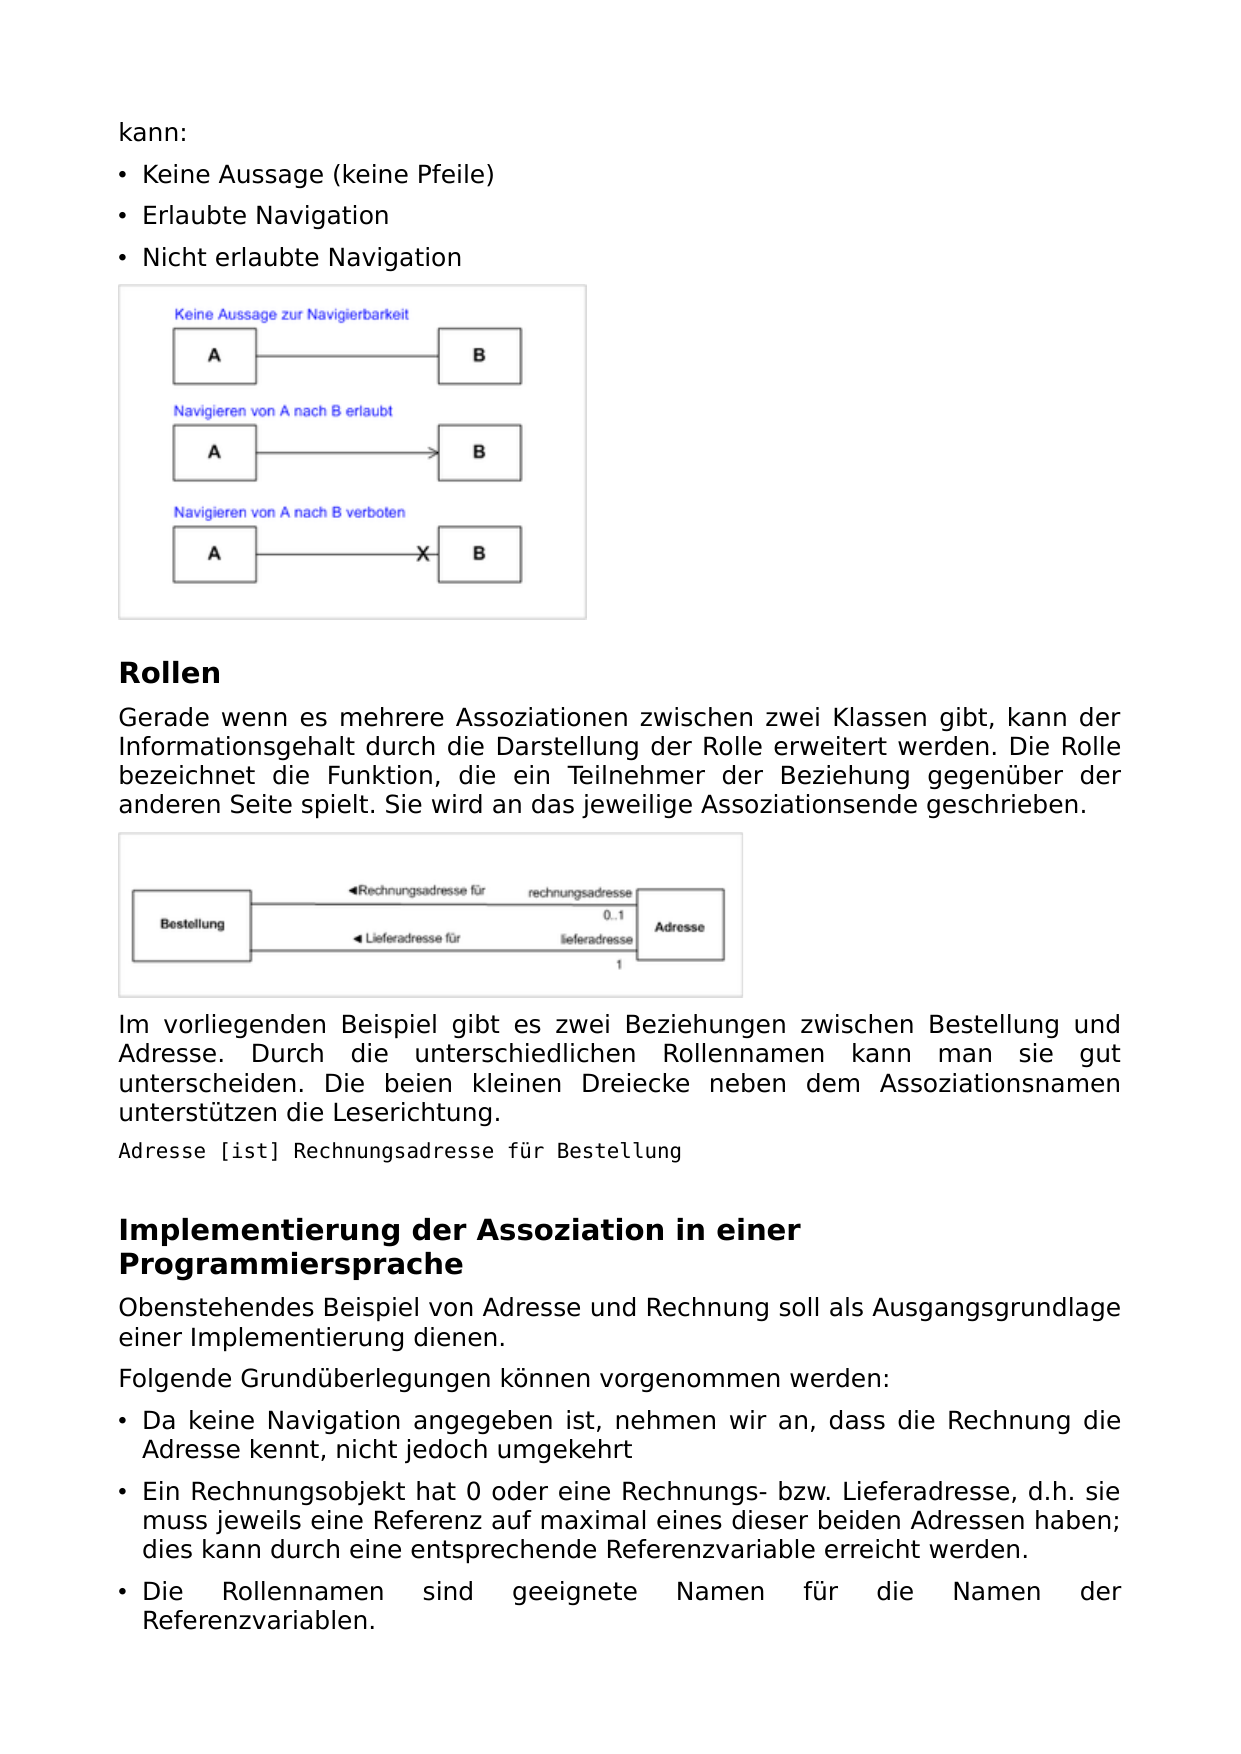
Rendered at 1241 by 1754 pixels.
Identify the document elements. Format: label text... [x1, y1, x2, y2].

text Folgende Grundüberlegungen können vorgenommen werden: [118, 1364, 1122, 1393]
list Erlaubte Navigation [118, 201, 1122, 231]
list Ein Rechnungsobjekt hat 0 oder eine Rechnungs- bzw. Lieferadresse, d.h. sie muss jeweils eine Referenz auf maximal eines dieser beiden Adressen haben; dies kann durch eine entsprechende Referenzvariable erreicht werden. [118, 1477, 1122, 1564]
text Adresse [ist] Rechnungsadresse für Bestellung [118, 1139, 1122, 1188]
text Im vorliegenden Beispiel gibt es zwei Beziehungen zwischen Bestellung und Adresse. Durch die unterschiedlichen Rollennamen kann man sie gut unterscheiden. Die beien kleinen Dreiecke neben dem Assoziationsnamen unterstützen die Leserichtung. [118, 1010, 1122, 1127]
text Gerade wenn es mehrere Assoziationen zwischen zwei Klassen gibt, kann der Informationsgehalt durch die Darstellung der Rolle erweitert werden. Die Rolle bezeichnet die Funktion, die ein Teilnehmer der Beziehung gegenüber der anderen Seite spielt. Sie wird an das jeweilige Assoziationsende geschrieben. [118, 703, 1122, 820]
list Die Rollennamen sind geeignete Namen für die Namen der Referenzvariablen. [118, 1577, 1122, 1635]
text Obenstehendes Beispiel von Adresse und Rechnung soll als Ausgangsgrundlage einer Implementierung dienen. [118, 1293, 1122, 1352]
list Da keine Navigation angegeben ist, nehmen wir an, dass die Rechnung die Adresse kennt, nicht jedoch umgekehrt [118, 1406, 1122, 1464]
subtitle Implementierung der Assoziation in einer Programmiersprache [118, 1213, 1122, 1281]
list Nicht erlaubte Navigation [118, 243, 1122, 272]
text kann: [118, 118, 1122, 147]
subtitle Rollen [118, 657, 1122, 691]
list Keine Aussage (keine Pfeile) [118, 160, 1122, 189]
